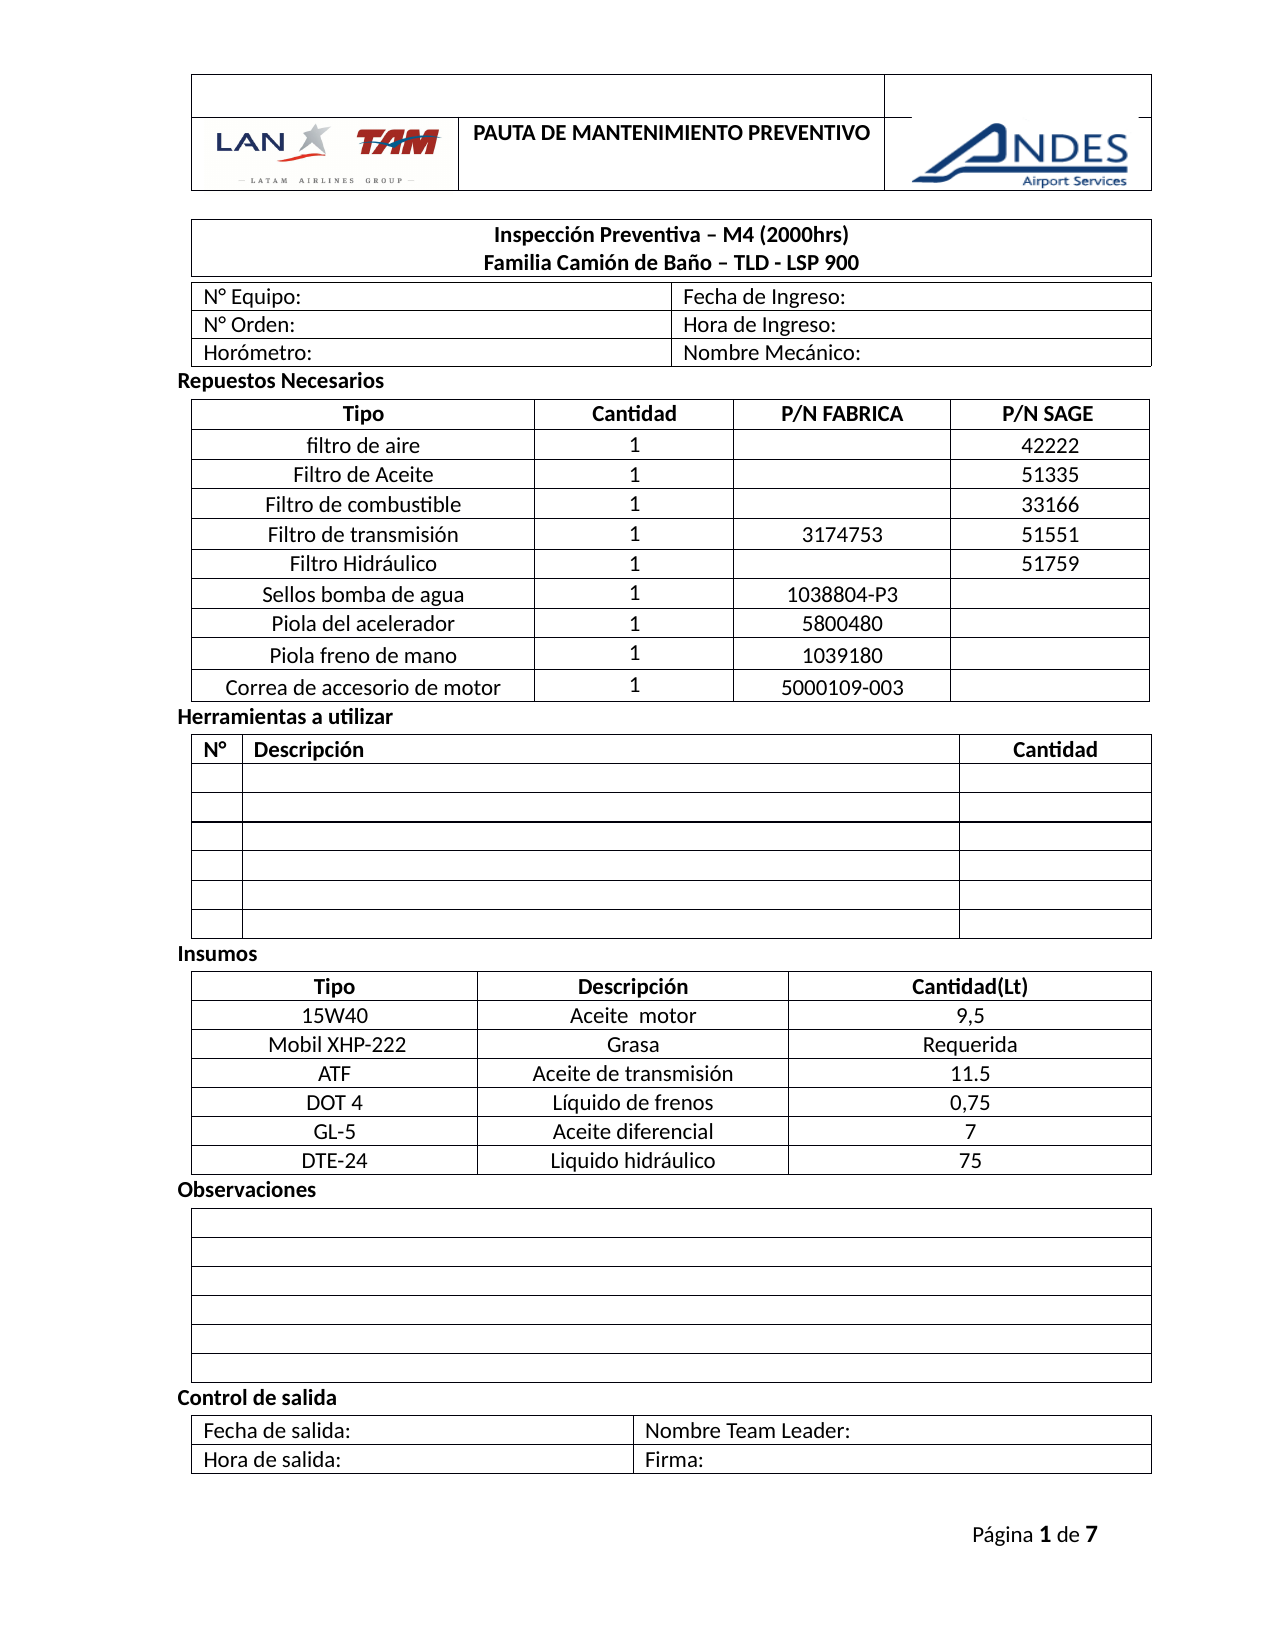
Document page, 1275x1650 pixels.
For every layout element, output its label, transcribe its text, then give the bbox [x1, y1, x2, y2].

table_header Fecha de salida: [192, 1416, 633, 1444]
table_cell [243, 823, 959, 850]
table_header Nombre Team Leader: [634, 1416, 1151, 1444]
table_cell [192, 881, 242, 908]
table_cell [960, 793, 1151, 821]
table_header [192, 1209, 1151, 1237]
table_cell Requerida [789, 1030, 1151, 1058]
table_cell Piola del acelerador [192, 609, 534, 637]
table_cell Líquido de frenos [478, 1088, 788, 1116]
table_cell 1 [535, 430, 733, 459]
table_cell [960, 881, 1151, 908]
table_cell [243, 910, 959, 938]
table_cell Grasa [478, 1030, 788, 1058]
table_cell Aceite de transmisión [478, 1059, 788, 1087]
table_cell 1 [535, 609, 733, 637]
table_cell Hora de Ingreso: [672, 311, 1151, 338]
table_header N° Equipo: [192, 283, 671, 310]
table_cell Piola freno de mano [192, 638, 534, 669]
table_cell Filtro de transmisión [192, 519, 534, 548]
table_cell [734, 489, 950, 518]
table_cell Aceite motor [478, 1001, 788, 1029]
text Repuestos Necesarios [177, 366, 1098, 394]
table_header Inspección Preventiva – M4 (2000hrs) Familia Camión de Baño – TLD - LSP 900 [192, 220, 1151, 276]
table_cell N° Orden: [192, 311, 671, 338]
table_cell DTE-24 [192, 1146, 477, 1174]
table_cell [192, 1267, 1151, 1295]
table_cell Filtro de Aceite [192, 460, 534, 488]
table_cell [960, 910, 1151, 938]
table_cell [192, 1354, 1151, 1382]
table_cell 1 [535, 670, 733, 701]
table_cell [192, 764, 242, 792]
table_cell [734, 550, 950, 577]
table_cell [734, 460, 950, 488]
text Insumos [177, 939, 1098, 967]
table_cell 1039180 [734, 638, 950, 669]
table_cell [243, 881, 959, 908]
table_cell [192, 1325, 1151, 1353]
table_cell 1 [535, 579, 733, 608]
table_header Descripción [243, 735, 959, 763]
text Control de salida [177, 1383, 1098, 1411]
table_cell ATF [192, 1059, 477, 1087]
table_cell 1 [535, 460, 733, 488]
text Herramientas a utilizar [177, 702, 1098, 730]
table_cell DOT 4 [192, 1088, 477, 1116]
table_cell [951, 670, 1149, 701]
table_cell 9,5 [789, 1001, 1151, 1029]
table_header Cantidad [535, 400, 733, 429]
table_header Descripción [478, 972, 788, 1000]
table_cell Filtro de combustible [192, 489, 534, 518]
picture [911, 117, 1139, 190]
table_cell [192, 793, 242, 821]
table_cell [192, 851, 242, 879]
picture [204, 191, 454, 195]
table_cell 0,75 [789, 1088, 1151, 1116]
table_cell [192, 1296, 1151, 1324]
picture [204, 118, 454, 190]
table_cell Filtro Hidráulico [192, 550, 534, 577]
table_cell Aceite diferencial [478, 1117, 788, 1145]
text Observaciones [177, 1175, 1098, 1203]
table_header N° [192, 735, 242, 763]
table_cell 33166 [951, 489, 1149, 518]
table_cell 15W40 [192, 1001, 477, 1029]
table_cell 1 [535, 550, 733, 577]
table_cell [951, 638, 1149, 669]
table_cell Horómetro: [192, 339, 671, 366]
table_cell 3174753 [734, 519, 950, 548]
table_header P/N FABRICA [734, 400, 950, 429]
table_cell Mobil XHP-222 [192, 1030, 477, 1058]
table_header P/N SAGE [951, 400, 1149, 429]
table_cell 51759 [951, 550, 1149, 577]
table_cell 1038804-P3 [734, 579, 950, 608]
table_cell [192, 1238, 1151, 1266]
table_cell 51335 [951, 460, 1149, 488]
table_header Fecha de Ingreso: [672, 283, 1151, 310]
table_cell Nombre Mecánico: [672, 339, 1151, 366]
table_cell [243, 764, 959, 792]
table_cell [243, 793, 959, 821]
table_header Tipo [192, 400, 534, 429]
table_cell 5800480 [734, 609, 950, 637]
table_cell [960, 764, 1151, 792]
table_header Tipo [192, 972, 477, 1000]
table_header Cantidad(Lt) [789, 972, 1151, 1000]
table_cell [951, 609, 1149, 637]
table_cell 11.5 [789, 1059, 1151, 1087]
table_cell [960, 851, 1151, 879]
table_cell 1 [535, 519, 733, 548]
table_cell 5000109-003 [734, 670, 950, 701]
table_cell Hora de salida: [192, 1445, 633, 1473]
table_cell [960, 823, 1151, 850]
table_cell [734, 430, 950, 459]
table_cell Firma: [634, 1445, 1151, 1473]
table_cell 51551 [951, 519, 1149, 548]
table_cell 42222 [951, 430, 1149, 459]
table_cell Correa de accesorio de motor [192, 670, 534, 701]
table_cell 75 [789, 1146, 1151, 1174]
table_cell 1 [535, 489, 733, 518]
table_cell [192, 823, 242, 850]
table_cell 1 [535, 638, 733, 669]
table_cell 7 [789, 1117, 1151, 1145]
table_header Cantidad [960, 735, 1151, 763]
table_cell Liquido hidráulico [478, 1146, 788, 1174]
table_cell GL-5 [192, 1117, 477, 1145]
table_cell filtro de aire [192, 430, 534, 459]
table_cell [192, 910, 242, 938]
table_cell [951, 579, 1149, 608]
table_cell [243, 851, 959, 879]
table_cell Sellos bomba de agua [192, 579, 534, 608]
